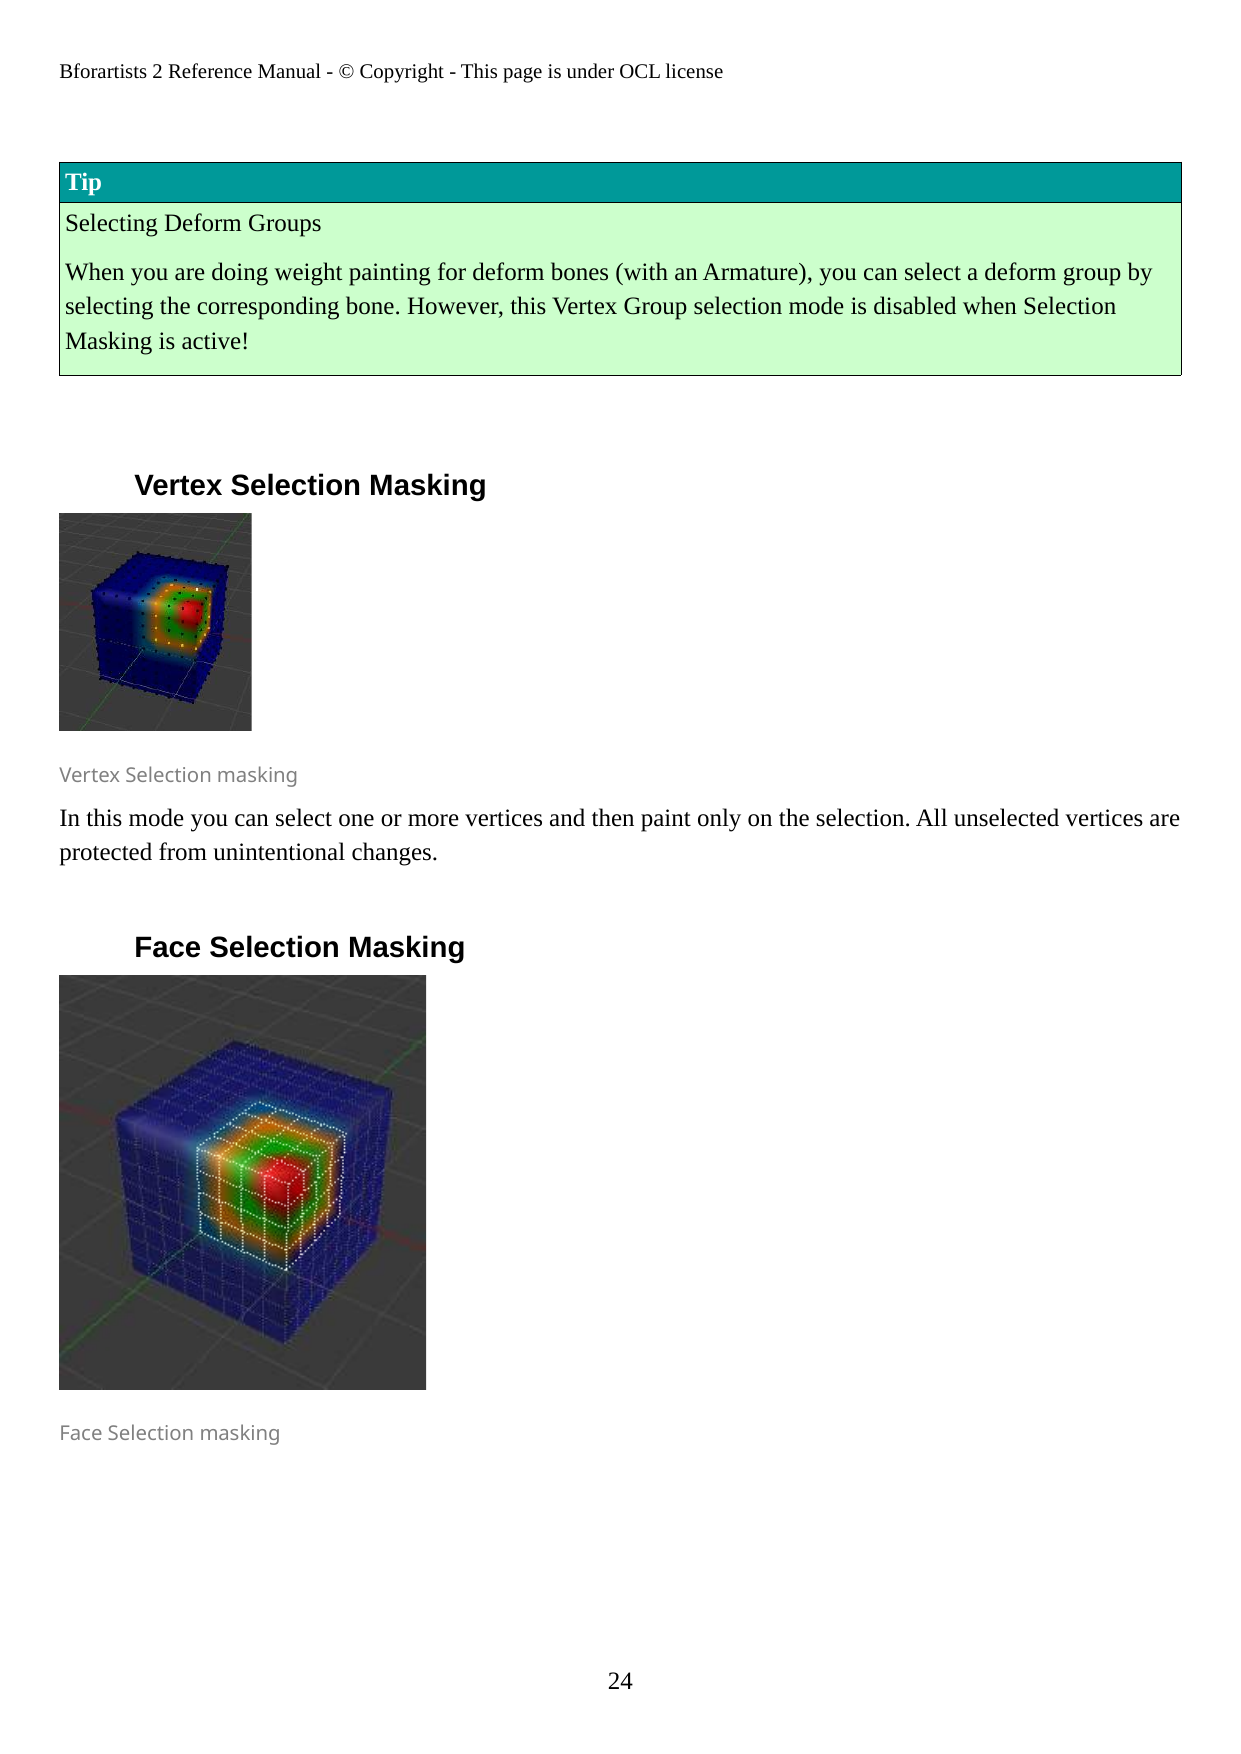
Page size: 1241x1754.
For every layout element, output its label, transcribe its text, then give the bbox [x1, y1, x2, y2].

text Vertex Selection masking [59, 757, 1181, 788]
text In this mode you can select one or more vertices and then paint only on the selection. All unselected vertices are protected from unintentional changes. [59, 803, 1181, 866]
subtitle Vertex Selection Masking [59, 467, 1181, 501]
text Face Selection masking [59, 1415, 1181, 1447]
picture [59, 975, 427, 1390]
picture [59, 513, 252, 731]
table_cell Selecting Deform Groups When you are doing weight painting for deform bones (with an Armature), you can select a deform group by selecting the corresponding bone. However, this Vertex Group selection mode is disabled when Selection Masking is active! [60, 203, 1181, 375]
table_header Tip [60, 163, 1181, 202]
subtitle Face Selection Masking [59, 929, 1181, 963]
